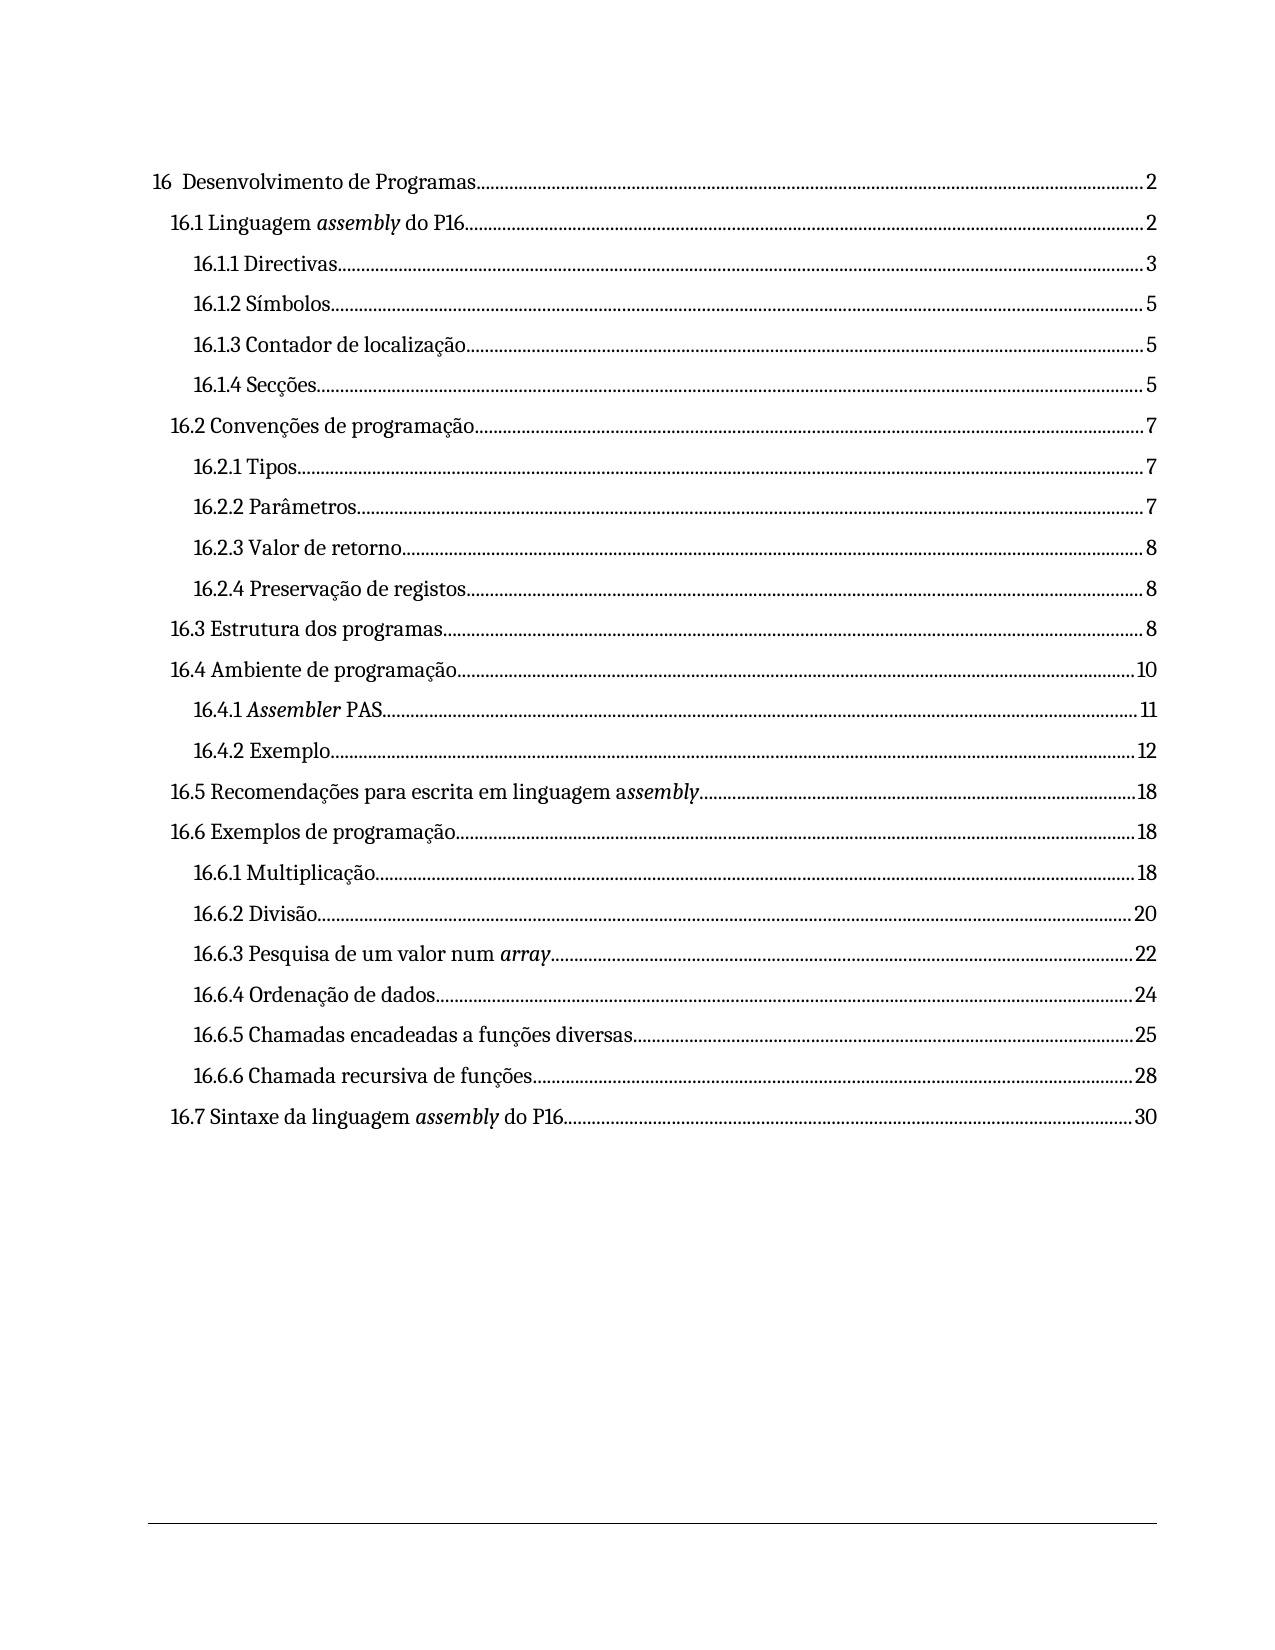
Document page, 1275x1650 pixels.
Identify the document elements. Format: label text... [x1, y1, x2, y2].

text 16.2.4 Preservação de registos 8 [193, 575, 1157, 602]
text 16.2.1 Tipos 7 [193, 453, 1157, 480]
text 16.7 Sintaxe da linguagem assembly do P16 30 [171, 1103, 1157, 1130]
text 16.4.2 Exemplo 12 [193, 738, 1157, 764]
text 16.4.1 Assembler PAS 11 [193, 697, 1157, 724]
text 16.6 Exemplos de programação 18 [171, 819, 1157, 846]
text 16.6.1 Multiplicação 18 [193, 860, 1157, 886]
text 16.1.1 Directivas 3 [193, 250, 1157, 277]
text 16.5 Recomendações para escrita em linguagem assembly 18 [171, 778, 1157, 805]
text 16.6.5 Chamadas encadeadas a funções diversas 25 [193, 1022, 1157, 1049]
text 16.2.3 Valor de retorno 8 [193, 535, 1157, 561]
text 16.1 Linguagem assembly do P16 2 [171, 210, 1157, 236]
text 16.4 Ambiente de programação 10 [171, 657, 1157, 683]
text 16.1.2 Símbolos 5 [193, 291, 1157, 317]
text 16.1.4 Secções 5 [193, 372, 1157, 399]
text 16.6.6 Chamada recursiva de funções 28 [193, 1063, 1157, 1089]
text 16.6.3 Pesquisa de um valor num array 22 [193, 941, 1157, 967]
text 16.3 Estrutura dos programas 8 [171, 616, 1157, 642]
text 16.6.2 Divisão 20 [193, 900, 1157, 927]
text 16.6.4 Ordenação de dados 24 [193, 982, 1157, 1008]
text 16.1.3 Contador de localização 5 [193, 332, 1157, 358]
text 16.2.2 Parâmetros 7 [193, 494, 1157, 521]
text 16.2 Convenções de programação 7 [171, 413, 1157, 439]
text 16 Desenvolvimento de Programas 2 [148, 169, 1157, 196]
